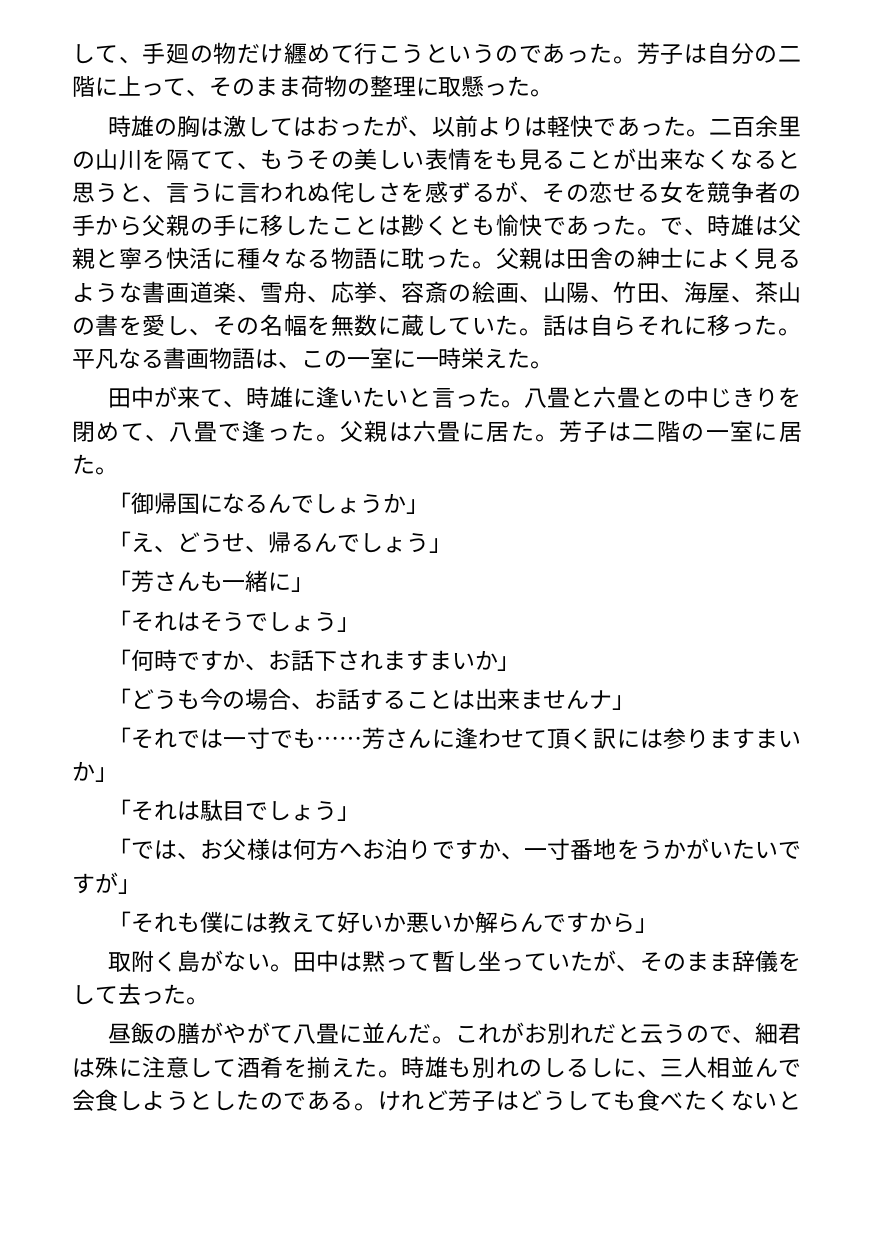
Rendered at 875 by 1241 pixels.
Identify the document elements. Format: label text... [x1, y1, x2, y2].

text 「何時ですか、お話下されますまいか」 [72, 642, 802, 676]
text 「御帰国になるんでしょうか」 [72, 486, 802, 519]
text 「それも僕には教えて好いか悪いか解らんですから」 [72, 905, 802, 938]
text 「それはそうでしょう」 [72, 603, 802, 637]
text 「どうも今の場合、お話することは出来ませんナ」 [72, 682, 802, 715]
text 時雄の胸は激してはおったが、以前よりは軽快であった。二百余里の山川を隔てて、もうその美しい表情をも見ることが出来なくなると思うと、言うに言われぬ侘しさを感ずるが、その恋せる女を競争者の手から父親の手に移したことは尠くとも愉快であった。で、時雄は父親と寧ろ快活に種々なる物語に耽った。父親は田舎の紳士によく見るような書画道楽、雪舟、応挙、容斎の絵画、山陽、竹田、海屋、茶山の書を愛し、その名幅を無数に蔵していた。話は自らそれに移った。平凡なる書画物語は、この一室に一時栄えた。 [72, 108, 802, 374]
text して、手廻の物だけ纒めて行こうというのであった。芳子は自分の二階に上って、そのまま荷物の整理に取懸った。 [72, 36, 802, 102]
text 「え、どうせ、帰るんでしょう」 [72, 525, 802, 558]
text 田中が来て、時雄に逢いたいと言った。八畳と六畳との中じきりを閉めて、八畳で逢った。父親は六畳に居た。芳子は二階の一室に居た。 [72, 380, 802, 480]
text 昼飯の膳がやがて八畳に並んだ。これがお別れだと云うので、細君は殊に注意して酒肴を揃えた。時雄も別れのしるしに、三人相並んで会食しようとしたのである。けれど芳子はどうしても食べたくないと [72, 1016, 802, 1116]
text 「それは駄目でしょう」 [72, 793, 802, 826]
text 取附く島がない。田中は黙って暫し坐っていたが、そのまま辞儀をして去った。 [72, 944, 802, 1010]
text 「芳さんも一緒に」 [72, 564, 802, 597]
text 「では、お父様は何方へお泊りですか、一寸番地をうかがいたいですが」 [72, 832, 802, 899]
text 「それでは一寸でも……芳さんに逢わせて頂く訳には参りますまいか」 [72, 721, 802, 787]
